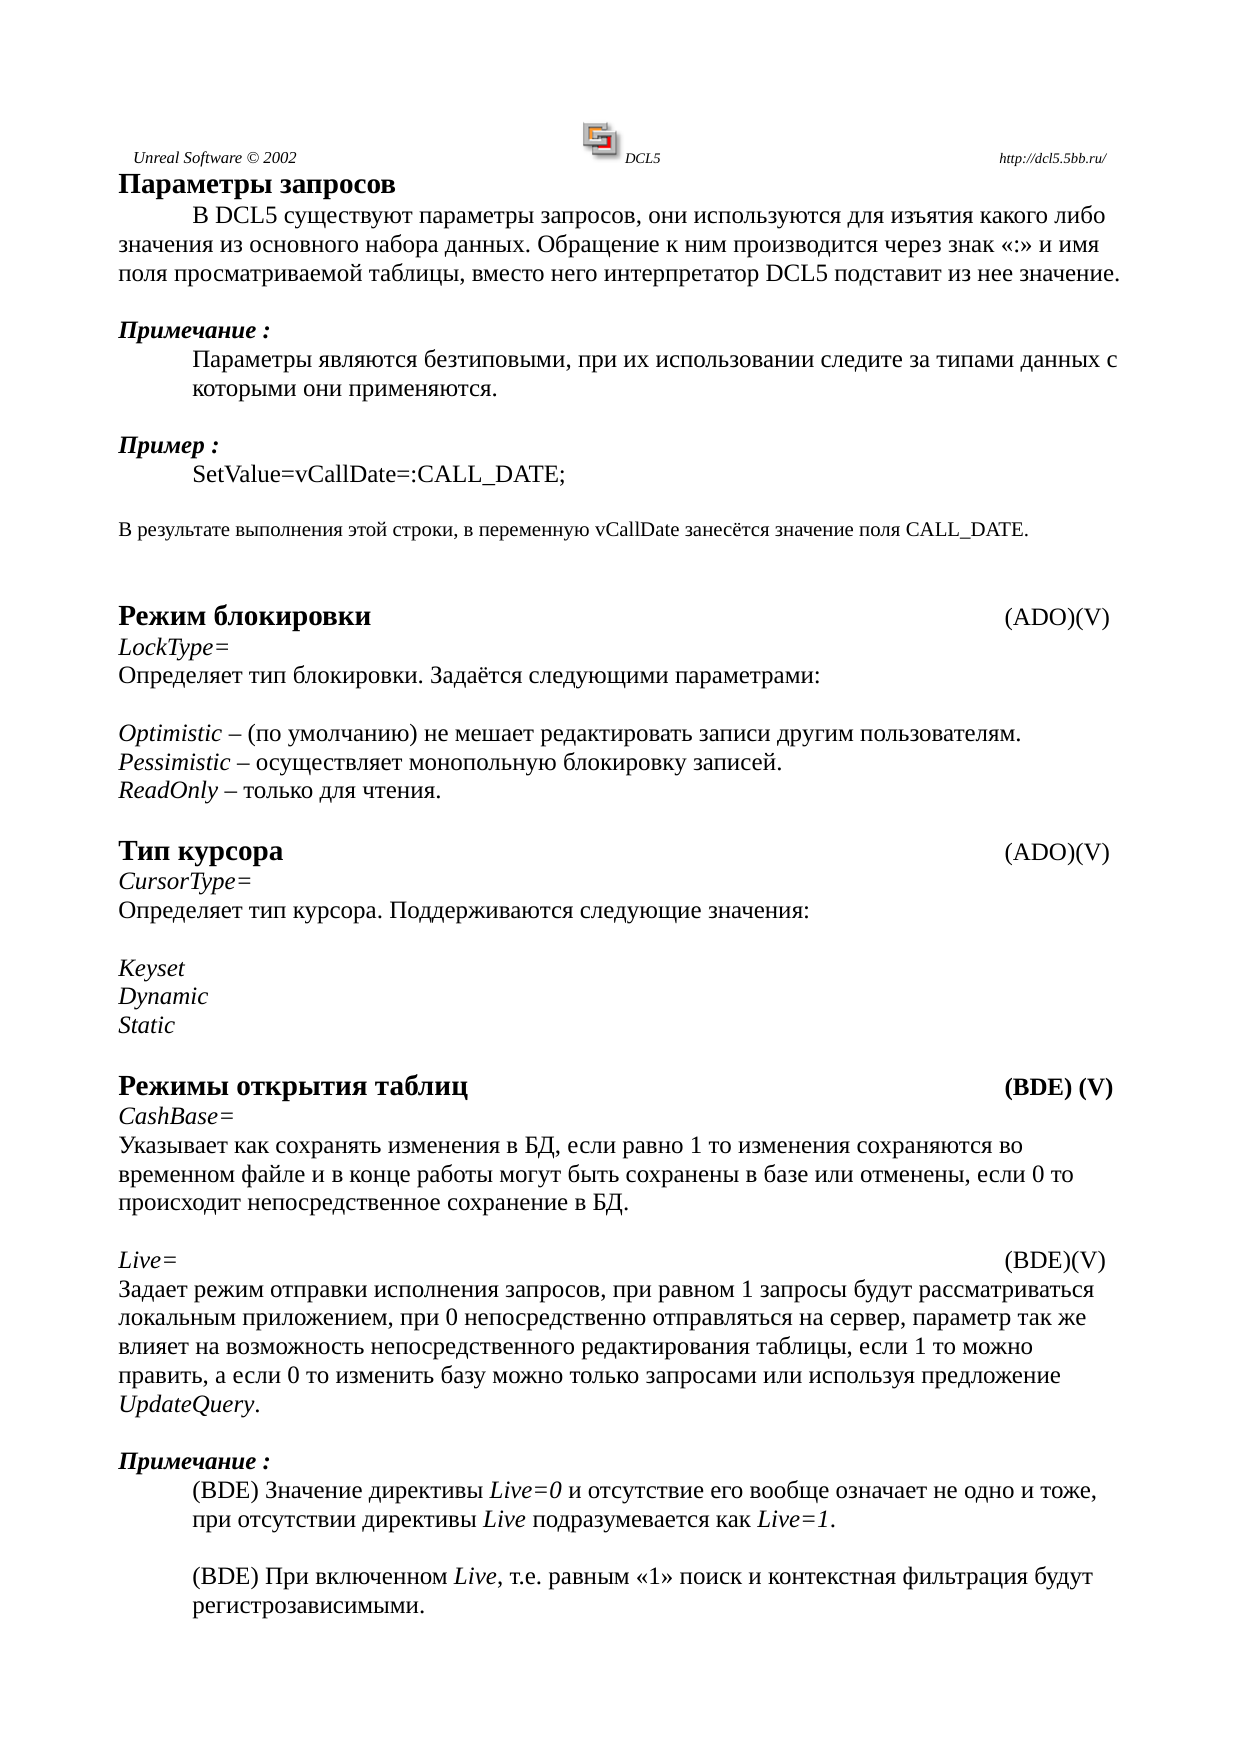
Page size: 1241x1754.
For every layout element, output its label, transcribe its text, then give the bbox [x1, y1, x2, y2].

text Режим блокировки (ADO)(V) [118, 598, 1122, 632]
text В DCL5 существуют параметры запросов, они используются для изъятия какого либо значения из основного набора данных. Обращение к ним производится через знак «:» и имя поля просматриваемой таблицы, вместо него интерпретатор DCL5 подставит из нее значение. [118, 200, 1122, 286]
text Live= (BDE)(V) [118, 1245, 1122, 1274]
text В результате выполнения этой строки, в переменную vCallDate занесётся значение поля CALL_DATE. [118, 516, 1122, 541]
text Определяет тип блокировки. Задаётся следующими параметрами: [118, 660, 1122, 689]
text Тип курсора (ADO)(V) [118, 833, 1122, 866]
text SetValue=vCallDate=:CALL_DATE; [118, 459, 1122, 488]
text Указывает как сохранять изменения в БД, если равно 1 то изменения сохраняются во временном файле и в конце работы могут быть сохранены в базе или отменены, если 0 то происходит непосредственное сохранение в БД. [118, 1130, 1122, 1216]
text (BDE) Значение директивы Live=0 и отсутствие его вообще означает не одно и тоже, при отсутствии директивы Live подразумевается как Live=1. [118, 1475, 1122, 1532]
text Примечание : [118, 1446, 1122, 1475]
text Параметры являются безтиповыми, при их использовании следите за типами данных с которыми они применяются. [118, 344, 1122, 401]
text Определяет тип курсора. Поддерживаются следующие значения: [118, 895, 1122, 924]
text Static [118, 1010, 1122, 1039]
text Keyset [118, 953, 1122, 981]
text LockType= [118, 632, 1122, 660]
subtitle CashBase= [118, 1101, 1122, 1130]
text Pessimistic – осуществляет монопольную блокировку записей. [118, 747, 1122, 775]
text (BDE) При включенном Live, т.е. равным «1» поиск и контекстная фильтрация будут регистрозависимыми. [118, 1561, 1122, 1619]
text Задает режим отправки исполнения запросов, при равном 1 запросы будут рассматриваться локальным приложением, при 0 непосредственно отправляться на сервер, параметр так же влияет на возможность непосредственного редактирования таблицы, если 1 то можно править, а если 0 то изменить базу можно только запросами или используя предложение UpdateQuery. [118, 1274, 1122, 1417]
text Пример : [118, 430, 1122, 459]
subtitle Параметры запросов [118, 167, 1122, 200]
subtitle Режимы открытия таблиц (BDE) (V) [118, 1068, 1122, 1101]
picture [579, 118, 625, 164]
text Dynamic [118, 981, 1122, 1010]
text Примечание : [118, 315, 1122, 344]
text CursorType= [118, 866, 1122, 895]
text ReadOnly – только для чтения. [118, 775, 1122, 804]
text Optimistic – (по умолчанию) не мешает редактировать записи другим пользователям. [118, 718, 1122, 747]
